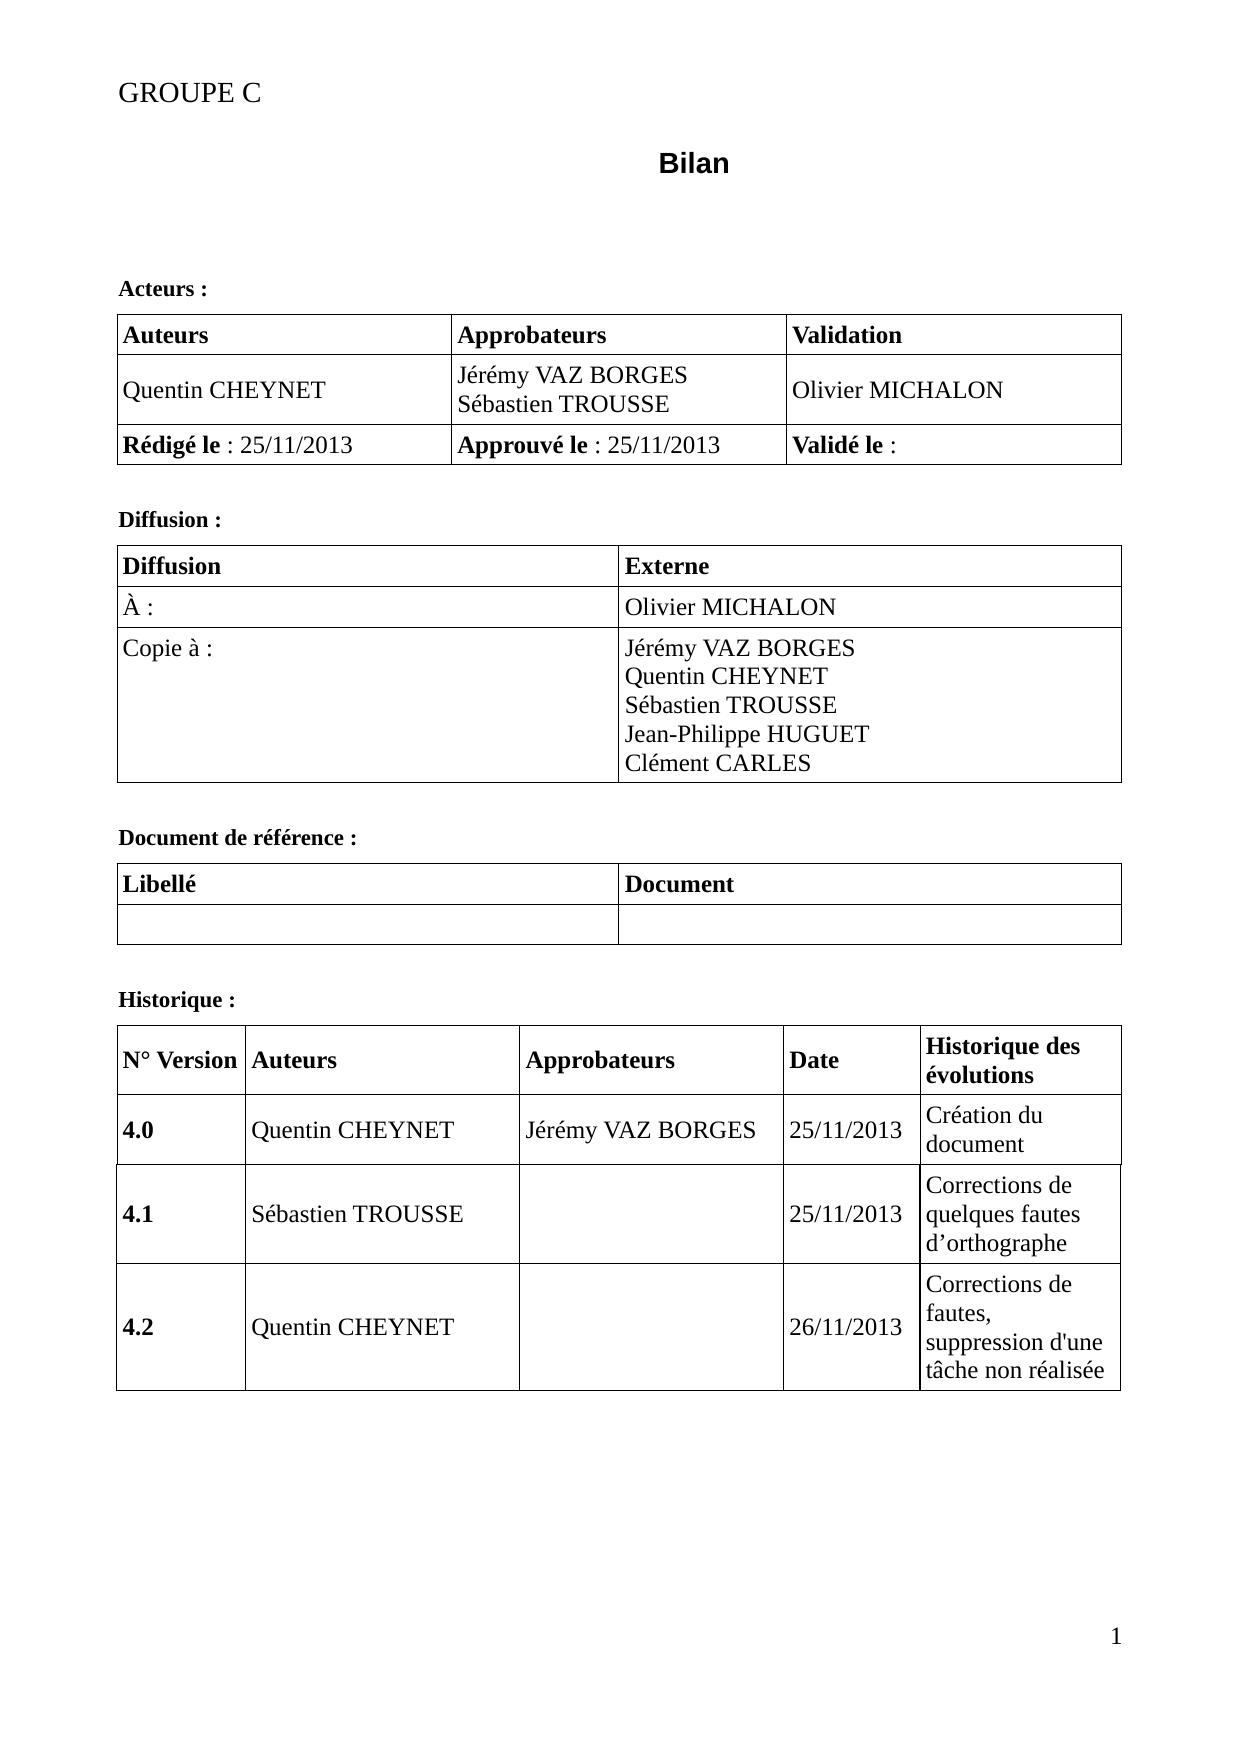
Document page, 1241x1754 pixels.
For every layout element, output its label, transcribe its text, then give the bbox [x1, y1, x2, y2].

table_cell [520, 1264, 783, 1390]
table_header Libellé [118, 864, 618, 903]
table_header Auteurs [246, 1026, 519, 1094]
table_cell Copie à : [118, 628, 618, 782]
table_cell [619, 905, 1121, 944]
table_header N° Version [118, 1026, 245, 1094]
text GROUPE C [118, 75, 1122, 108]
table_cell À : [118, 587, 618, 626]
table_header Diffusion [118, 546, 618, 586]
table_cell 4.2 [117, 1264, 245, 1390]
table_header Approbateurs [520, 1026, 783, 1094]
text Document de référence : [118, 824, 1122, 850]
table_cell Corrections de quelques fautes d’orthographe [921, 1165, 1120, 1263]
table_cell Jérémy VAZ BORGES Quentin CHEYNET Sébastien TROUSSE Jean-Philippe HUGUET Clément CARLES [619, 628, 1121, 782]
subtitle Bilan [192, 146, 1122, 179]
table_header Document [619, 864, 1121, 903]
table_cell 26/11/2013 [784, 1264, 919, 1390]
table_cell Création du document [921, 1095, 1121, 1164]
text Acteurs : [118, 274, 1122, 301]
table_cell [520, 1165, 783, 1263]
table_cell Sébastien TROUSSE [246, 1165, 519, 1263]
table_header Approbateurs [452, 315, 786, 354]
table_cell Jérémy VAZ BORGES [520, 1095, 783, 1164]
table_cell Quentin CHEYNET [246, 1095, 519, 1164]
table_header Date [784, 1026, 920, 1094]
table_header Validation [787, 315, 1121, 354]
text Historique : [118, 986, 1122, 1012]
table_cell Quentin CHEYNET [118, 355, 451, 424]
table_cell Rédigé le : 25/11/2013 [118, 425, 451, 464]
table_cell Corrections de fautes, suppression d'une tâche non réalisée [921, 1264, 1120, 1390]
table_cell 4.0 [118, 1095, 245, 1164]
table_cell Jérémy VAZ BORGES Sébastien TROUSSE [452, 355, 786, 424]
table_cell Olivier MICHALON [619, 587, 1121, 626]
table_cell 4.1 [117, 1165, 245, 1263]
table_cell Approuvé le : 25/11/2013 [452, 425, 786, 464]
table_cell Validé le : [787, 425, 1121, 464]
table_cell [118, 905, 618, 944]
table_cell Olivier MICHALON [787, 355, 1121, 424]
table_header Auteurs [118, 315, 451, 354]
table_cell 25/11/2013 [784, 1165, 919, 1263]
text Diffusion : [118, 506, 1122, 532]
table_cell 25/11/2013 [784, 1095, 920, 1164]
table_header Externe [619, 546, 1121, 586]
table_cell Quentin CHEYNET [246, 1264, 519, 1390]
table_header Historique des évolutions [921, 1026, 1121, 1094]
